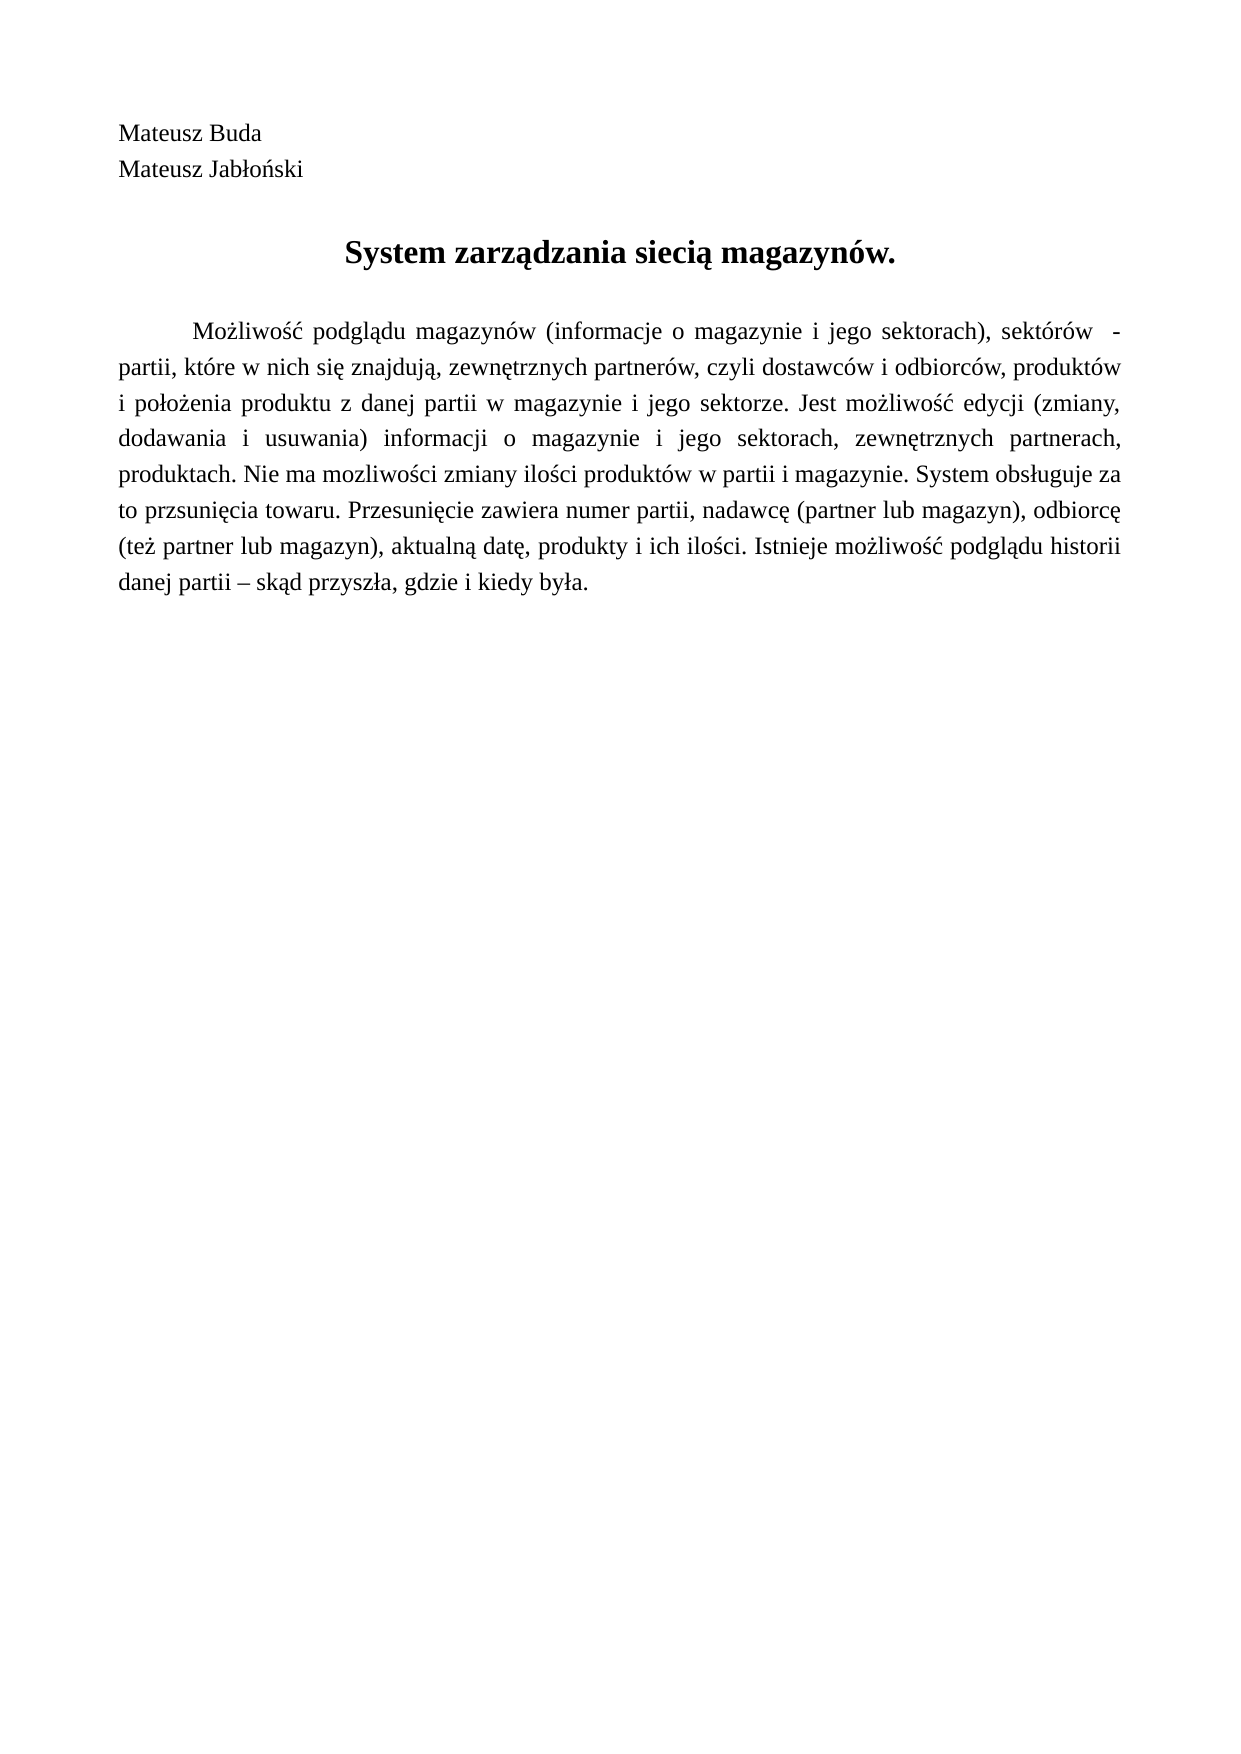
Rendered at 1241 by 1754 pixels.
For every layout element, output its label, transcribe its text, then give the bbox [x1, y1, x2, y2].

text Mateusz Jabłoński [118, 154, 1122, 183]
text Możliwość podglądu magazynów (informacje o magazynie i jego sektorach), sektórów - partii, które w nich się znajdują, zewnętrznych partnerów, czyli dostawców i odbiorców, produktów i położenia produktu z danej partii w magazynie i jego sektorze. Jest możliwość edycji (zmiany, dodawania i usuwania) informacji o magazynie i jego sektorach, zewnętrznych partnerach, produktach. Nie ma mozliwości zmiany ilości produktów w partii i magazynie. System obsługuje za to przsunięcia towaru. Przesunięcie zawiera numer partii, nadawcę (partner lub magazyn), odbiorcę (też partner lub magazyn), aktualną datę, produkty i ich ilości. Istnieje możliwość podglądu historii danej partii – skąd przyszła, gdzie i kiedy była. [118, 316, 1122, 596]
text System zarządzania siecią magazynów. [118, 232, 1122, 270]
text Mateusz Buda [118, 118, 1122, 147]
